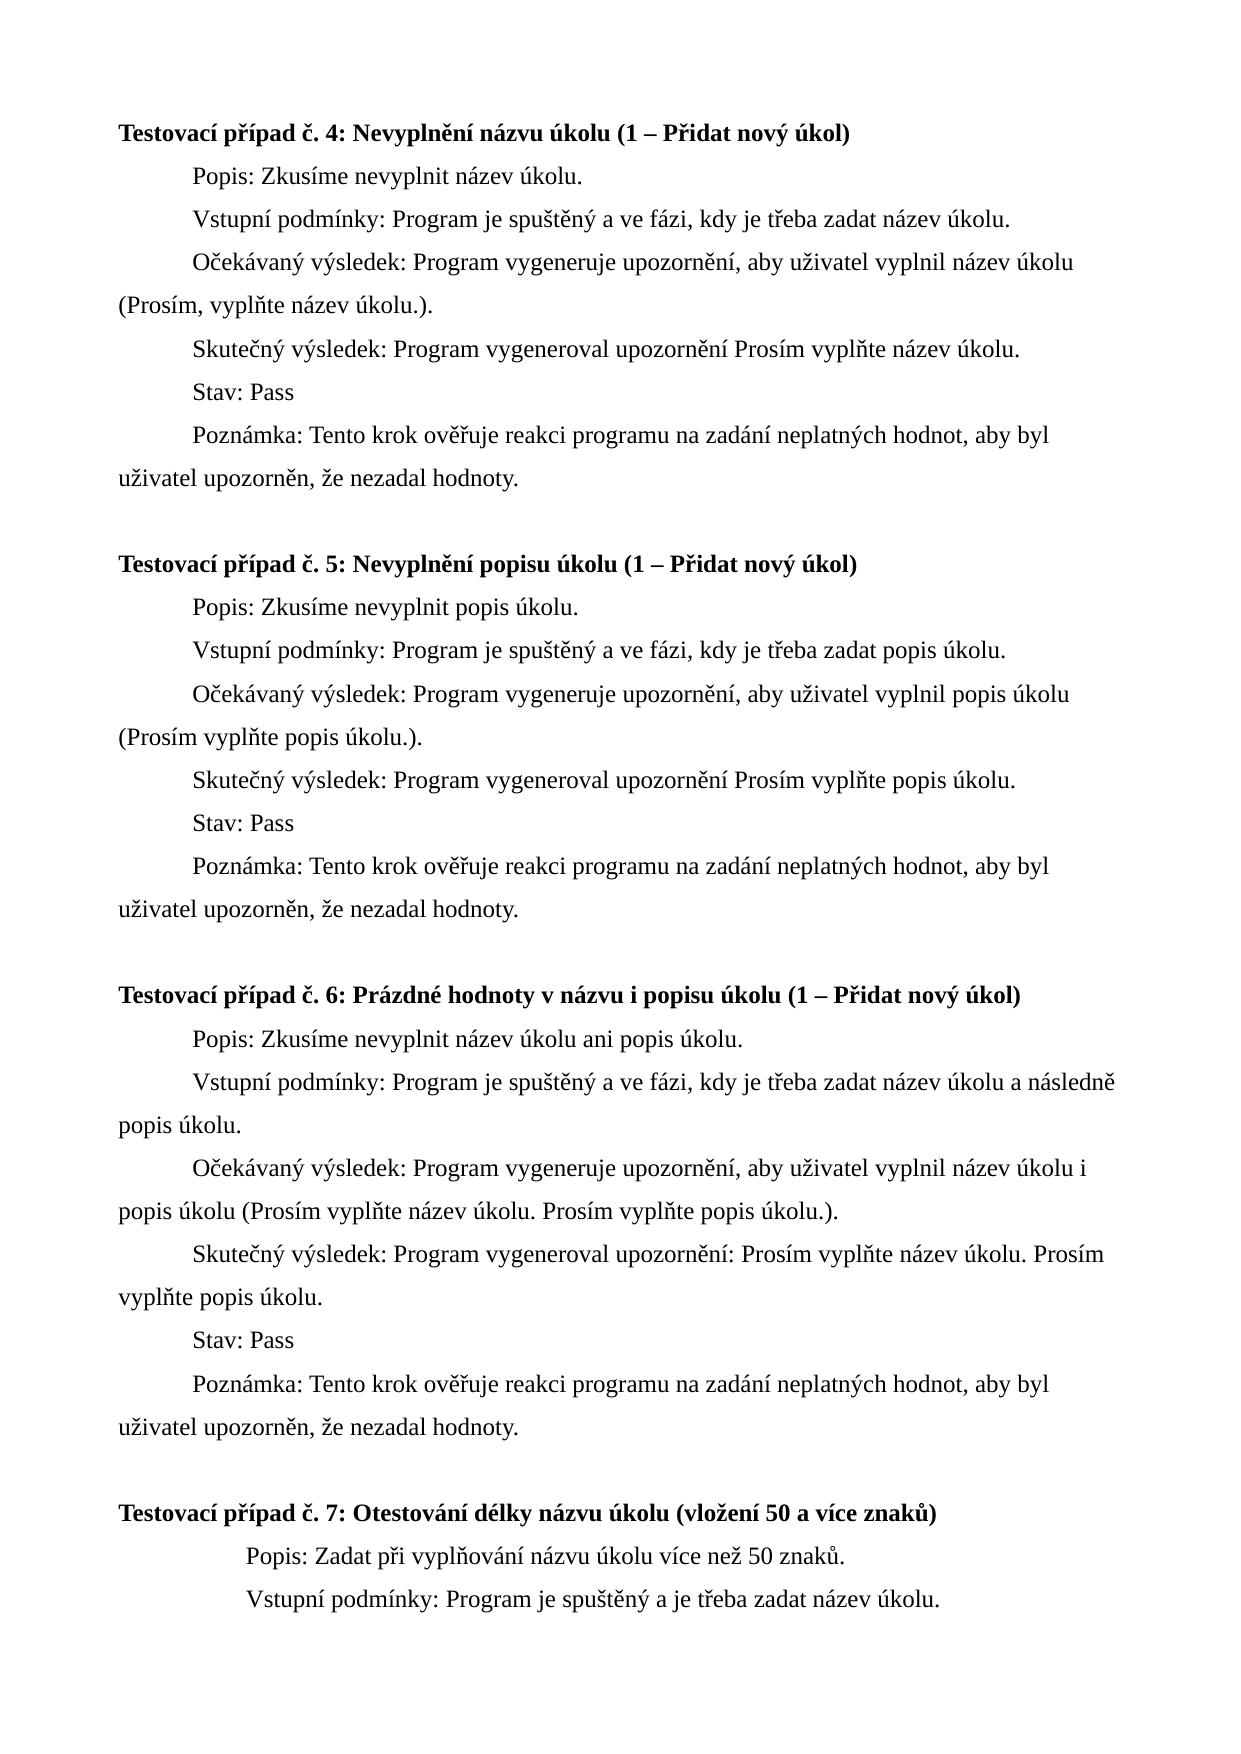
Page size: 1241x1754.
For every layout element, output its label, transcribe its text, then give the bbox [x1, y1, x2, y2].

text Testovací případ č. 7: Otestování délky názvu úkolu (vložení 50 a více znaků) [118, 1498, 1122, 1527]
text Popis: Zkusíme nevyplnit popis úkolu. [118, 592, 1122, 621]
text Vstupní podmínky: Program je spuštěný a ve fázi, kdy je třeba zadat název úkolu a následně popis úkolu. [118, 1067, 1122, 1139]
text Popis: Zadat při vyplňování názvu úkolu více než 50 znaků. [118, 1541, 1122, 1570]
text Poznámka: Tento krok ověřuje reakci programu na zadání neplatných hodnot, aby byl uživatel upozorněn, že nezadal hodnoty. [118, 1369, 1122, 1441]
text Testovací případ č. 4: Nevyplnění názvu úkolu (1 – Přidat nový úkol) [118, 118, 1122, 147]
text Stav: Pass [118, 808, 1122, 837]
text Vstupní podmínky: Program je spuštěný a ve fázi, kdy je třeba zadat název úkolu. [118, 204, 1122, 233]
text Poznámka: Tento krok ověřuje reakci programu na zadání neplatných hodnot, aby byl uživatel upozorněn, že nezadal hodnoty. [118, 420, 1122, 492]
text Stav: Pass [118, 377, 1122, 406]
text Skutečný výsledek: Program vygeneroval upozornění Prosím vyplňte název úkolu. [118, 334, 1122, 362]
text Očekávaný výsledek: Program vygeneruje upozornění, aby uživatel vyplnil popis úkolu (Prosím vyplňte popis úkolu.). [118, 679, 1122, 751]
text Skutečný výsledek: Program vygeneroval upozornění Prosím vyplňte popis úkolu. [118, 765, 1122, 794]
text Testovací případ č. 6: Prázdné hodnoty v názvu i popisu úkolu (1 – Přidat nový úkol) [118, 981, 1122, 1009]
text Popis: Zkusíme nevyplnit název úkolu ani popis úkolu. [118, 1024, 1122, 1052]
text Skutečný výsledek: Program vygeneroval upozornění: Prosím vyplňte název úkolu. Prosím vyplňte popis úkolu. [118, 1239, 1122, 1311]
text Popis: Zkusíme nevyplnit název úkolu. [118, 161, 1122, 190]
text Stav: Pass [118, 1326, 1122, 1354]
text Vstupní podmínky: Program je spuštěný a ve fázi, kdy je třeba zadat popis úkolu. [118, 636, 1122, 664]
text Vstupní podmínky: Program je spuštěný a je třeba zadat název úkolu. [118, 1584, 1122, 1613]
text Testovací případ č. 5: Nevyplnění popisu úkolu (1 – Přidat nový úkol) [118, 549, 1122, 578]
text Očekávaný výsledek: Program vygeneruje upozornění, aby uživatel vyplnil název úkolu (Prosím, vyplňte název úkolu.). [118, 247, 1122, 319]
text Poznámka: Tento krok ověřuje reakci programu na zadání neplatných hodnot, aby byl uživatel upozorněn, že nezadal hodnoty. [118, 851, 1122, 923]
text Očekávaný výsledek: Program vygeneruje upozornění, aby uživatel vyplnil název úkolu i popis úkolu (Prosím vyplňte název úkolu. Prosím vyplňte popis úkolu.). [118, 1153, 1122, 1225]
